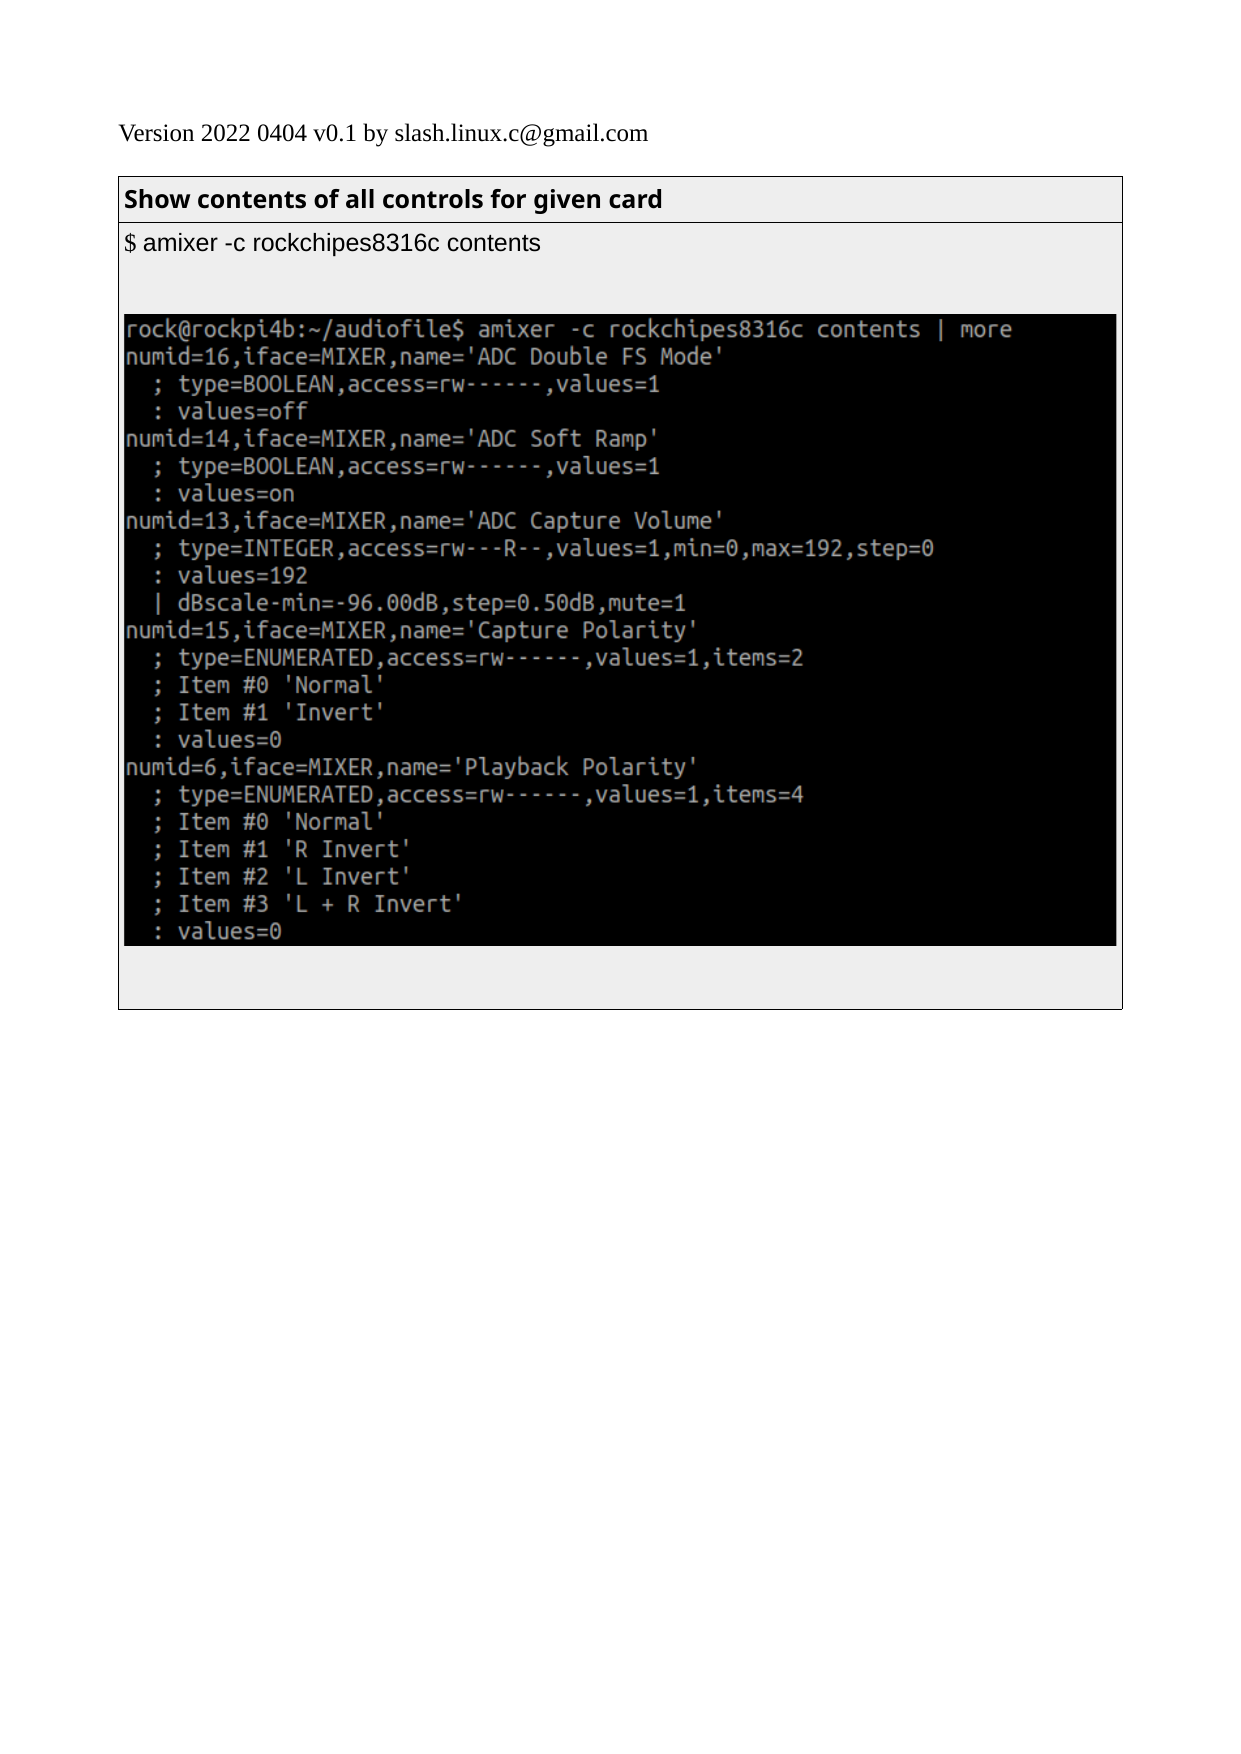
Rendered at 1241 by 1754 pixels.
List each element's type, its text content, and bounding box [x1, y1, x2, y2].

table_header Show contents of all controls for given card [119, 177, 1122, 222]
picture [123, 314, 1117, 946]
table_cell $ amixer -c rockchipes8316c contents [119, 223, 1122, 1009]
